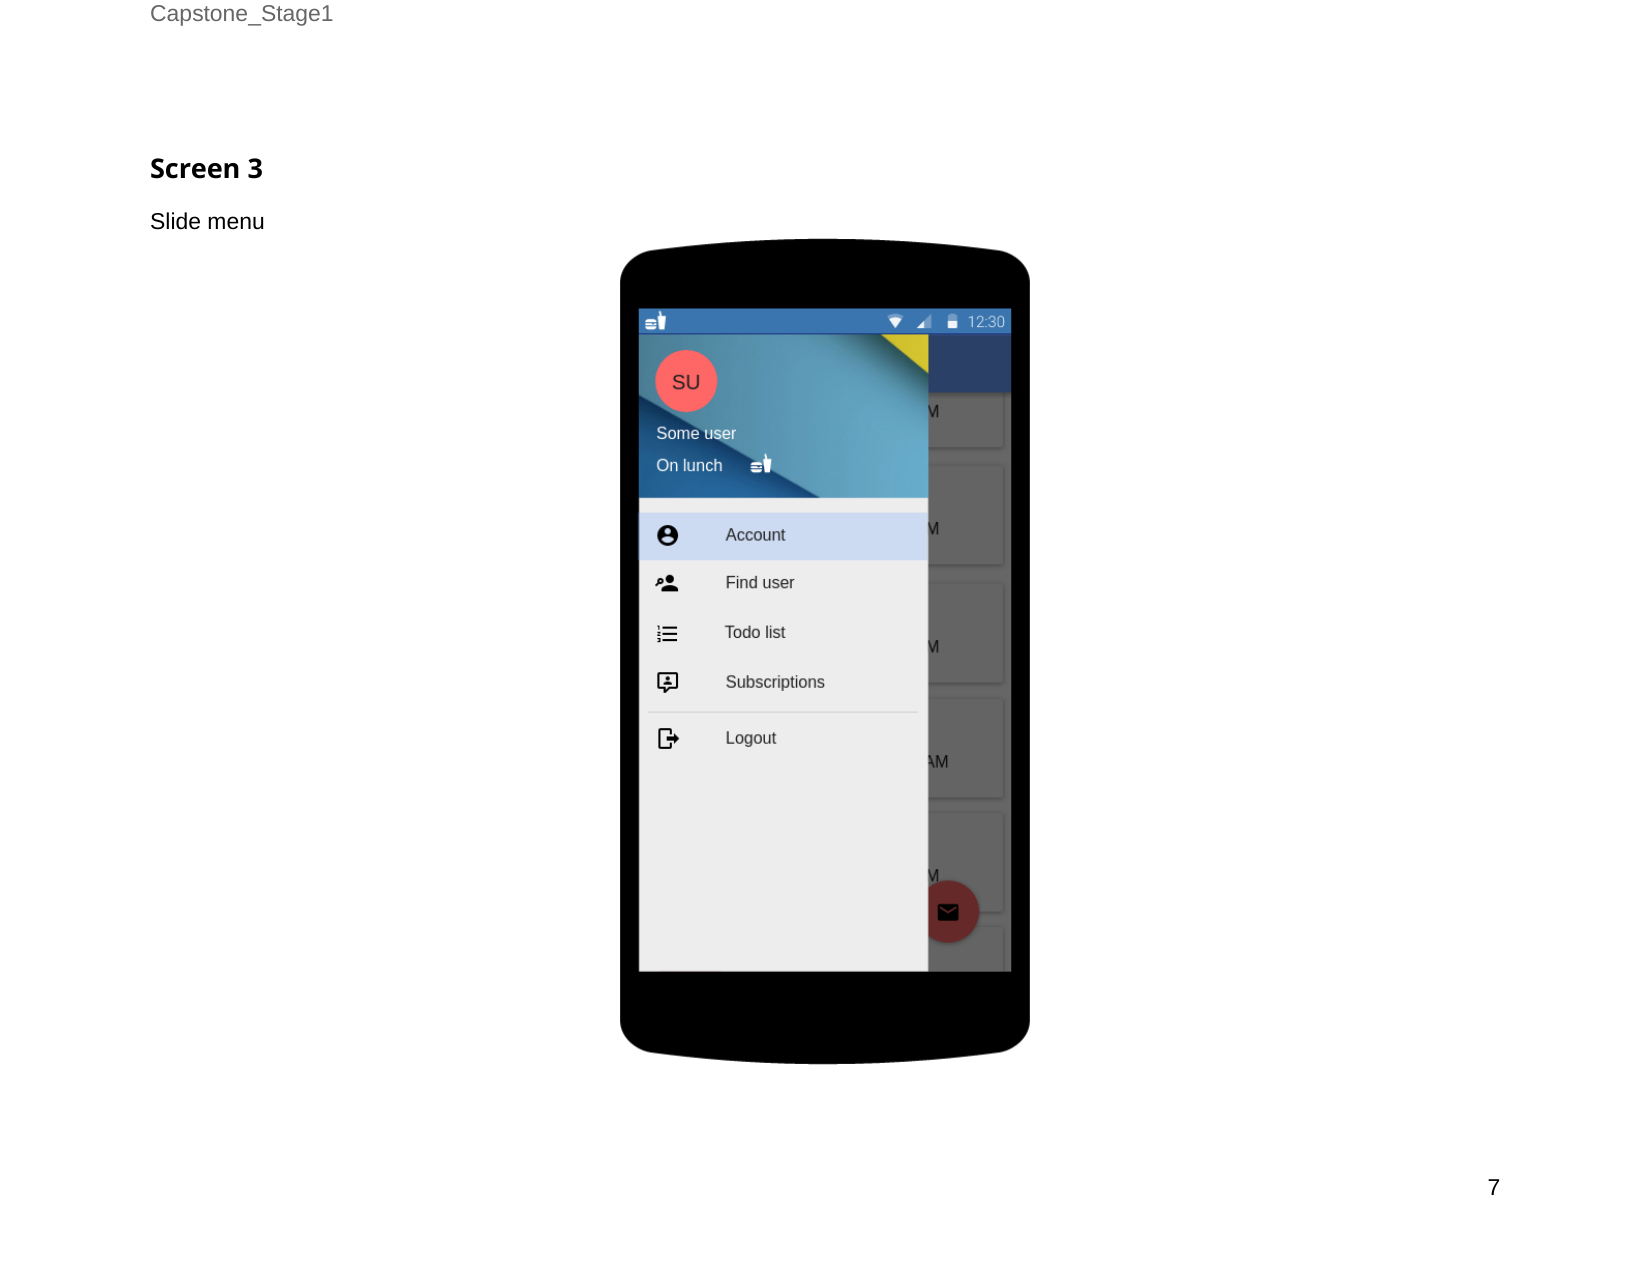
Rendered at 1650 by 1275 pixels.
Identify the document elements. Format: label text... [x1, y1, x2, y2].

subtitle Screen 3 [150, 150, 1500, 187]
picture [616, 237, 1034, 1065]
text Slide menu [150, 208, 1500, 234]
